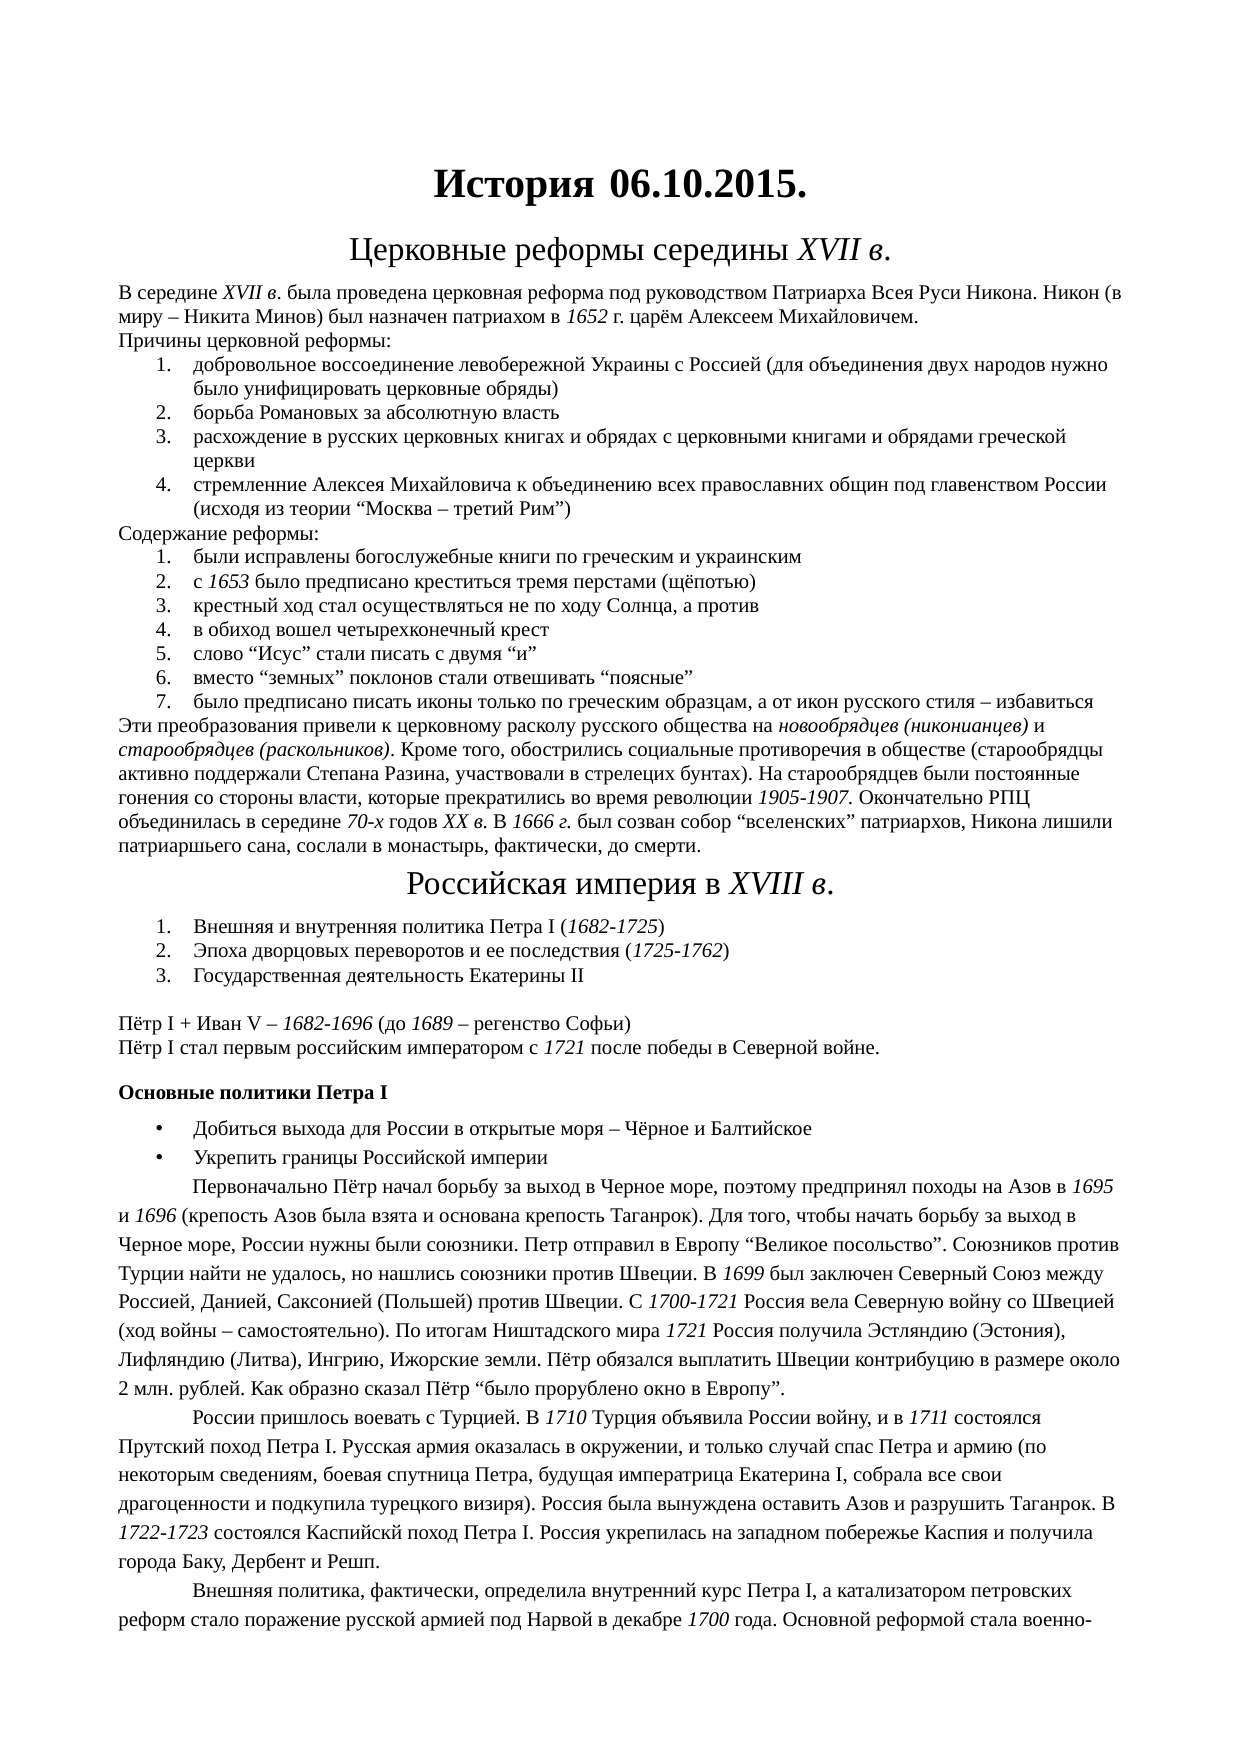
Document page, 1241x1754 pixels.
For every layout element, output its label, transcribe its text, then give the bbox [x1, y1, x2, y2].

text Первоначально Пётр начал борьбу за выход в Черное море, поэтому предпринял походы на Азов в 1695 и 1696 (крепость Азов была взята и основана крепость Таганрок). Для того, чтобы начать борьбу за выход в Черное море, России нужны были союзники. Петр отправил в Европу “Великое посольство”. Союзников против Турции найти не удалось, но нашлись союзники против Швеции. В 1699 был заключен Северный Союз между Россией, Данией, Саксонией (Польшей) против Швеции. С 1700-1721 Россия вела Северную войну со Швецией (ход войны – самостоятельно). По итогам Ништадского мира 1721 Россия получила Эстляндию (Эстония), Лифляндию (Литва), Ингрию, Ижорские земли. Пётр обязался выплатить Швеции контрибуцию в размере около 2 млн. рублей. Как образно сказал Пётр “было прорублено окно в Европу”. [118, 1174, 1122, 1400]
list слово “Исус” стали писать с двумя “и” [156, 641, 1122, 665]
list Добиться выхода для России в открытые моря – Чёрное и Балтийское [156, 1116, 1122, 1140]
subtitle Церковные реформы середины XVII в. [118, 229, 1122, 267]
text Эти преобразования привели к церковному расколу русского общества на новообрядцев (никонианцев) и старообрядцев (раскольников). Кроме того, обострились социальные противоречия в обществе (старообрядцы активно поддержали Степана Разина, участвовали в стрелецих бунтах). На старообрядцев были постоянные гонения со стороны власти, которые прекратились во время революции 1905-1907. Окончательно РПЦ объединилась в середине 70-х годов XX в. В 1666 г. был созван собор “вселенских” патриархов, Никона лишили патриаршьего сана, сослали в монастырь, фактически, до смерти. [118, 713, 1122, 857]
title История 06.10.2015. [118, 143, 1122, 210]
text России пришлось воевать с Турцией. В 1710 Турция объявила России войну, и в 1711 состоялся Прутский поход Петра I. Русская армия оказалась в окружении, и только случай спас Петра и армию (по некоторым сведениям, боевая спутница Петра, будущая императрица Екатерина I, собрала все свои драгоценности и подкупила турецкого визиря). Россия была вынуждена оставить Азов и разрушить Таганрок. В 1722-1723 состоялся Каспийскй поход Петра I. Россия укрепилась на западном побережье Каспия и получила города Баку, Дербент и Решп. [118, 1405, 1122, 1573]
subtitle Российская империя в XVIII в. [118, 863, 1122, 902]
list добровольное воссоединение левобережной Украины с Россией (для объединения двух народов нужно было унифицировать церковные обряды) [156, 352, 1122, 400]
list Укрепить границы Российской империи [156, 1145, 1122, 1169]
text Причины церковной реформы: [118, 328, 1122, 352]
list вместо “земных” поклонов стали отвешивать “поясные” [156, 665, 1122, 689]
list стремленние Алексея Михайловича к объединению всех православних общин под главенством России (исходя из теории “Москва – третий Рим”) [156, 472, 1122, 520]
list в обиход вошел четырехконечный крест [156, 617, 1122, 641]
text Внешняя политика, фактически, определила внутренний курс Петра I, а катализатором петровских реформ стало поражение русской армией под Нарвой в декабре 1700 года. Основной реформой стала военно- [118, 1578, 1122, 1631]
text В середине XVII в. была проведена церковная реформа под руководством Патриарха Всея Руси Никона. Никон (в миру – Никита Минов) был назначен патриахом в 1652 г. царём Алексеем Михайловичем. [118, 280, 1122, 328]
list Внешняя и внутренняя политика Петра I (1682-1725) [156, 914, 1122, 938]
list были исправлены богослужебные книги по греческим и украинским [156, 544, 1122, 568]
text Содержание реформы: [118, 520, 1122, 544]
text Пётр I + Иван V – 1682-1696 (до 1689 – регенство Софьи) [118, 1011, 1122, 1035]
text Пётр I стал первым российским императором с 1721 после победы в Северной войне. [118, 1035, 1122, 1059]
list борьба Романовых за абсолютную власть [156, 400, 1122, 424]
list Государственная деятельность Екатерины II [156, 962, 1122, 987]
list с 1653 было предписано креститься тремя перстами (щёпотью) [156, 568, 1122, 593]
list расхождение в русских церковных книгах и обрядах с церковными книгами и обрядами греческой церкви [156, 424, 1122, 472]
list крестный ход стал осуществляться не по ходу Солнца, а против [156, 593, 1122, 617]
subtitle Основные политики Петра I [118, 1079, 1122, 1104]
list Эпоха дворцовых переворотов и ее последствия (1725-1762) [156, 938, 1122, 962]
list было предписано писать иконы только по греческим образцам, а от икон русского стиля – избавиться [156, 689, 1122, 713]
